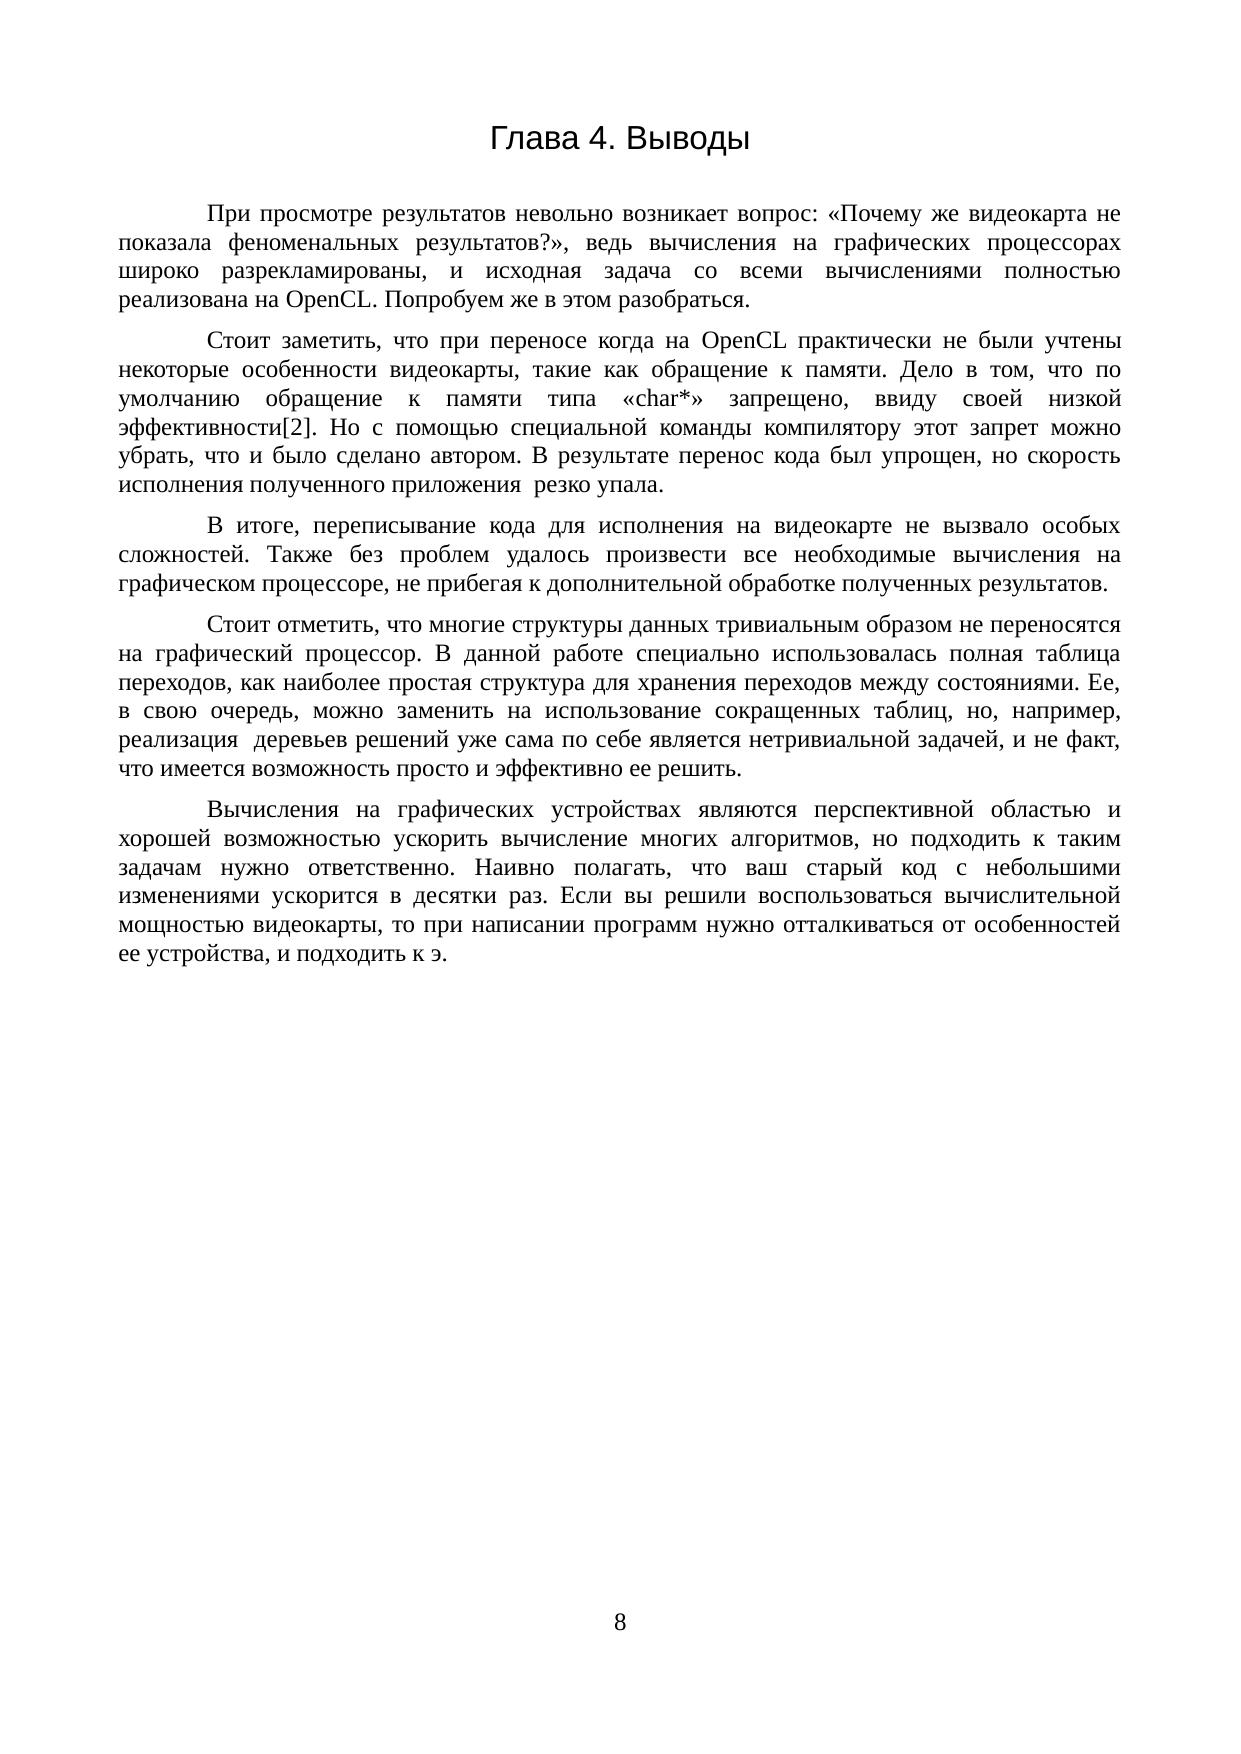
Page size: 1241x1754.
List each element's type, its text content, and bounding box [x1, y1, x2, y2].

subtitle Глава 4. Выводы [118, 118, 1122, 157]
text В итоге, переписывание кода для исполнения на видеокарте не вызвало особых сложностей. Также без проблем удалось произвести все необходимые вычисления на графическом процессоре, не прибегая к дополнительной обработке полученных результатов. [118, 510, 1122, 597]
text При просмотре результатов невольно возникает вопрос: «Почему же видеокарта не показала феноменальных результатов?», ведь вычисления на графических процессорах широко разрекламированы, и исходная задача со всеми вычислениями полностью реализована на OpenCL. Попробуем же в этом разобраться. [118, 198, 1122, 313]
text Стоит заметить, что при переносе когда на OpenCL практически не были учтены некоторые особенности видеокарты, такие как обращение к памяти. Дело в том, что по умолчанию обращение к памяти типа «char*» запрещено, ввиду своей низкой эффективности[2]. Но с помощью специальной команды компилятору этот запрет можно убрать, что и было сделано автором. В результате перенос кода был упрощен, но скорость исполнения полученного приложения резко упала. [118, 325, 1122, 498]
text Стоит отметить, что многие структуры данных тривиальным образом не переносятся на графический процессор. В данной работе специально использовалась полная таблица переходов, как наиболее простая структура для хранения переходов между состояниями. Ее, в свою очередь, можно заменить на использование сокращенных таблиц, но, например, реализация деревьев решений уже сама по себе является нетривиальной задачей, и не факт, что имеется возможность просто и эффективно ее решить. [118, 609, 1122, 782]
text Вычисления на графических устройствах являются перспективной областью и хорошей возможностью ускорить вычисление многих алгоритмов, но подходить к таким задачам нужно ответственно. Наивно полагать, что ваш старый код с небольшими изменениями ускорится в десятки раз. Если вы решили воспользоваться вычислительной мощностью видеокарты, то при написании программ нужно отталкиваться от особенностей ее устройства, и подходить к э. [118, 794, 1122, 967]
